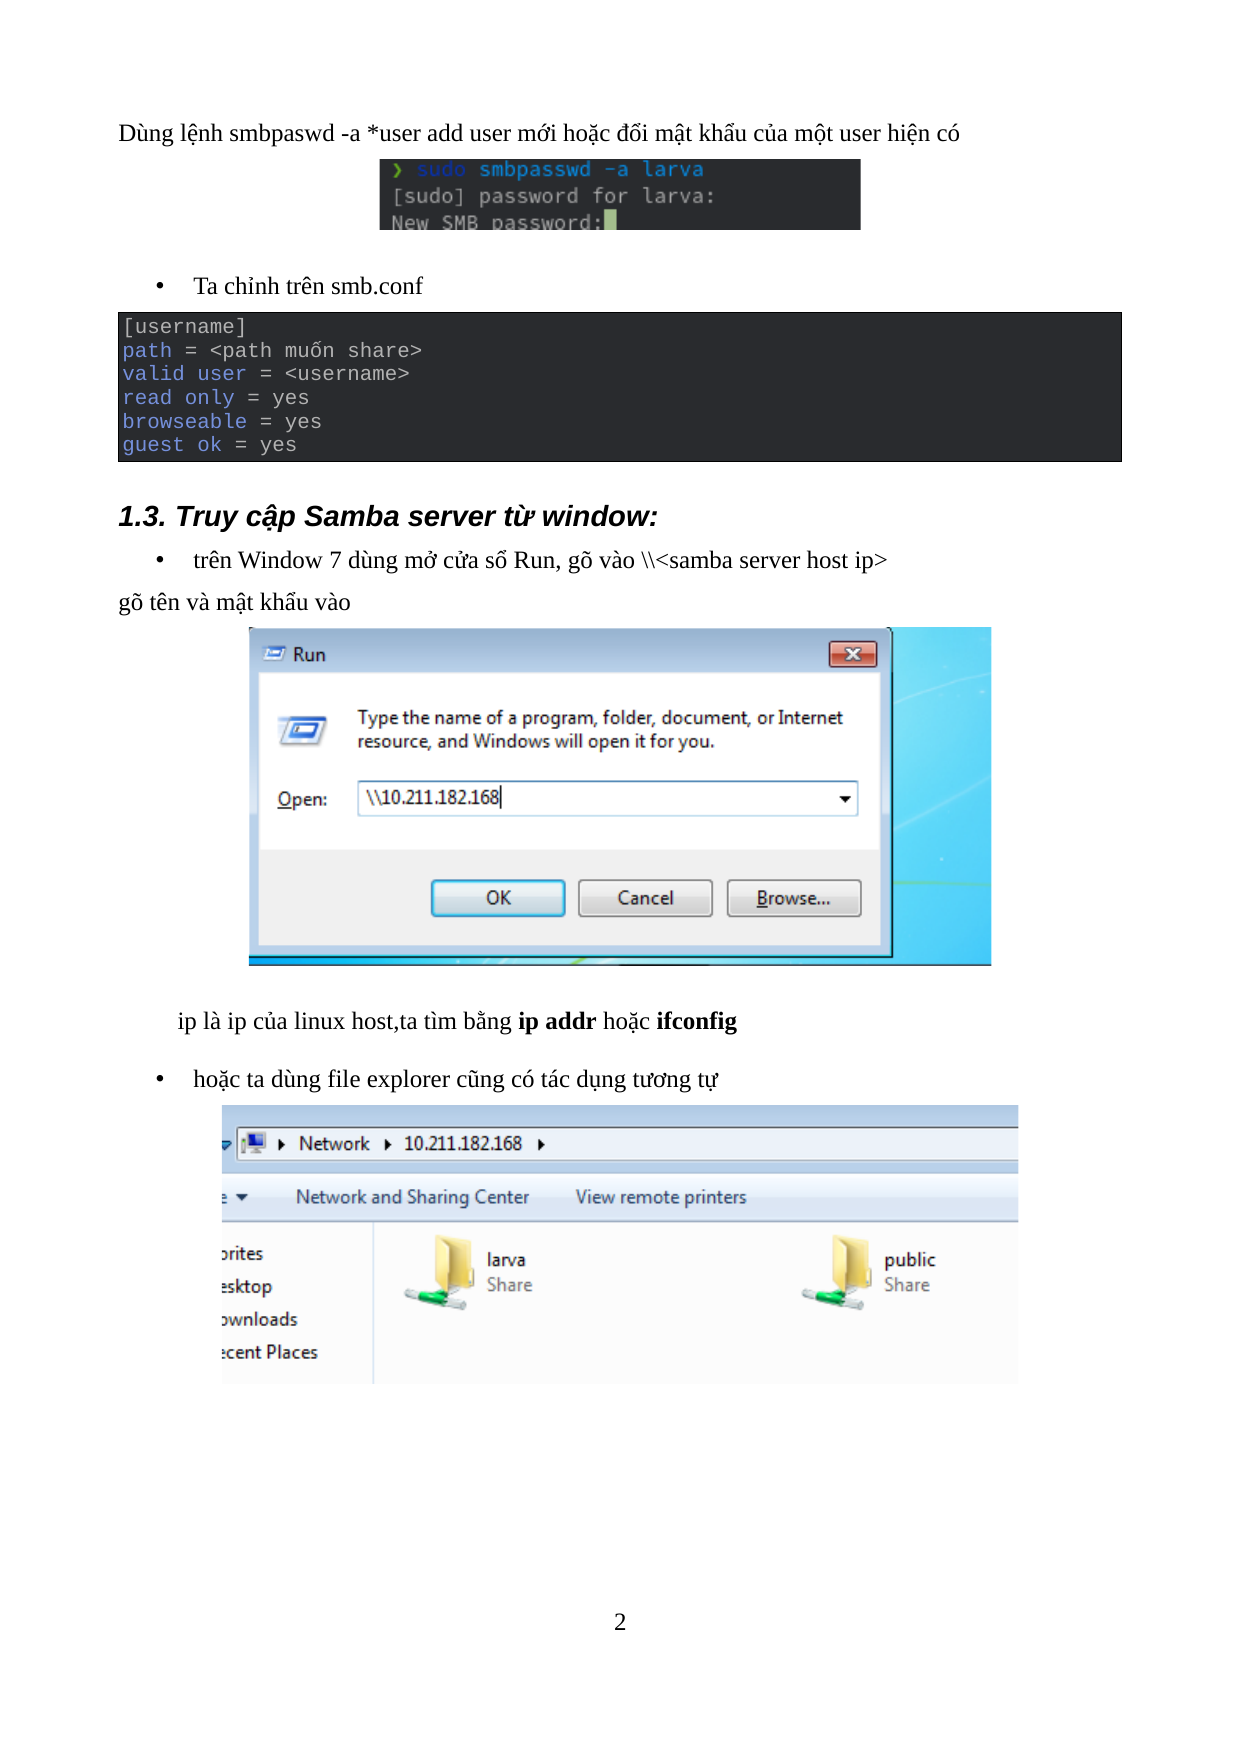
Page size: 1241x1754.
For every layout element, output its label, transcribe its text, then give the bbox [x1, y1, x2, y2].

list hoặc ta dùng file explorer cũng có tác dụng tương tự [156, 1064, 1122, 1093]
text gõ tên và mật khẩu vào [118, 587, 1122, 615]
text read only = yes [119, 383, 1121, 407]
text path = <path muốn share> [119, 336, 1121, 359]
subtitle Truy cập Samba server từ window: [118, 499, 1122, 533]
text ip là ip của linux host,ta tìm bằng ip addr hoặc ifconfig [177, 1006, 1063, 1035]
text [username] [119, 313, 1121, 336]
text browseable = yes [119, 407, 1121, 430]
list trên Window 7 dùng mở cửa sổ Run, gõ vào \\<samba server host ip> [156, 545, 1122, 574]
text Dùng lệnh smbpaswd -a *user add user mới hoặc đổi mật khẩu của một user hiện có [118, 118, 1122, 147]
list Ta chỉnh trên smb.conf [156, 271, 1122, 300]
text guest ok = yes [119, 430, 1121, 461]
text valid user = <username> [119, 359, 1121, 383]
